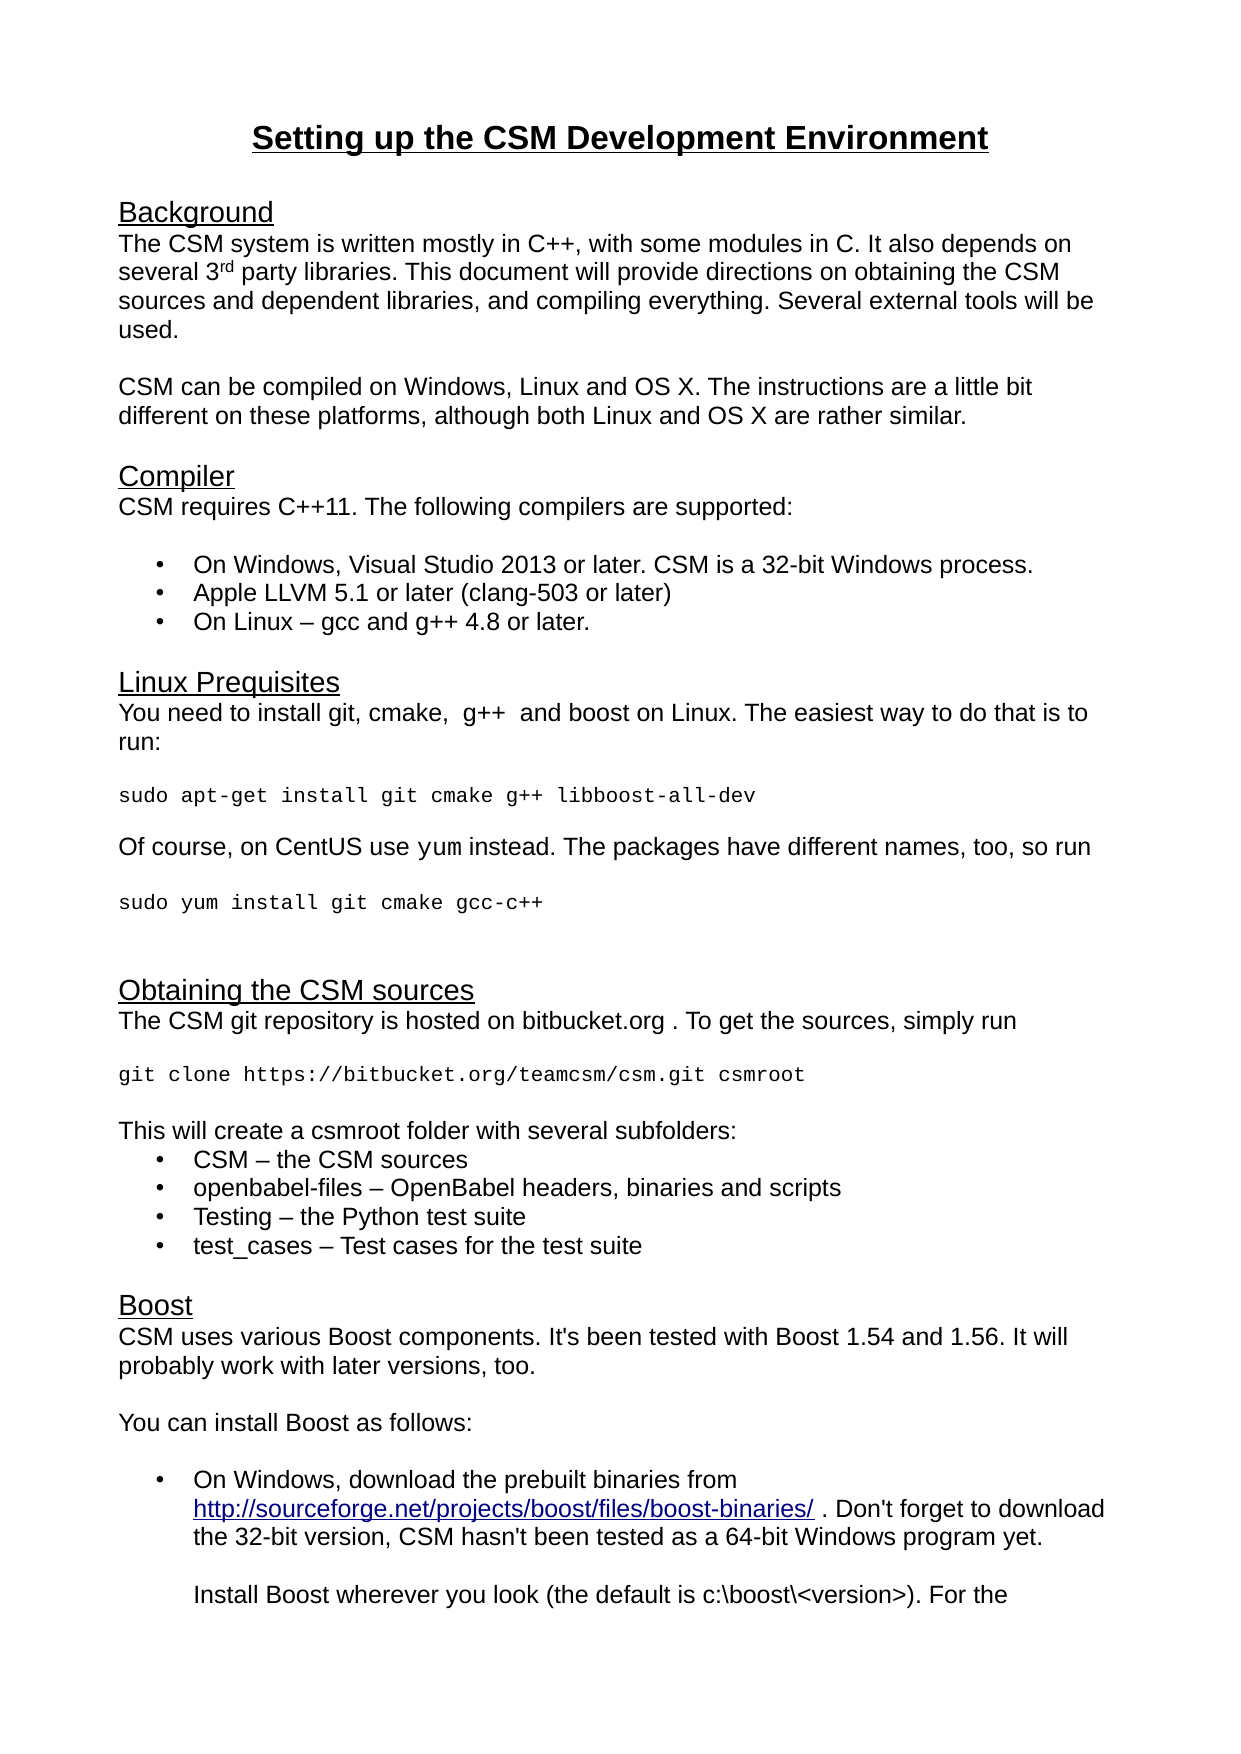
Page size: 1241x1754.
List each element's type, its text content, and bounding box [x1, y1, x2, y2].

text This will create a csmroot folder with several subfolders: [118, 1116, 1122, 1144]
list test_cases – Test cases for the test suite [156, 1231, 1122, 1260]
text Background [118, 195, 1122, 228]
text CSM uses various Boost components. It's been tested with Boost 1.54 and 1.56. It will probably work with later versions, too. [118, 1322, 1122, 1379]
list Testing – the Python test suite [156, 1202, 1122, 1231]
list openbabel-files – OpenBabel headers, binaries and scripts [156, 1173, 1122, 1202]
text Of course, on CentUS use yum instead. The packages have different names, too, so run [118, 832, 1122, 863]
text sudo apt-get install git cmake g++ libboost-all-dev [118, 785, 1122, 808]
text You need to install git, cmake, g++ and boost on Linux. The easiest way to do that is to run: [118, 698, 1122, 756]
text The CSM system is written mostly in C++, with some modules in C. It also depends on several 3rd party libraries. This document will provide directions on obtaining the CSM sources and dependent libraries, and compiling everything. Several external tools will be used. [118, 228, 1122, 343]
list On Windows, download the prebuilt binaries from http://sourceforge.net/projects/boost/files/boost-binaries/ . Don't forget to download the 32-bit version, CSM hasn't been tested as a 64-bit Windows program yet. Install Boost wherever you look (the default is c:\boost\<version>). For the [156, 1465, 1122, 1609]
list CSM – the CSM sources [156, 1144, 1122, 1173]
text sudo yum install git cmake gcc-c++ [118, 892, 1122, 915]
text The CSM git repository is hosted on bitbucket.org . To get the sources, simply run [118, 1006, 1122, 1035]
list On Windows, Visual Studio 2013 or later. CSM is a 32-bit Windows process. [156, 549, 1122, 578]
text Compiler [118, 458, 1122, 492]
text Boost [118, 1288, 1122, 1322]
list Apple LLVM 5.1 or later (clang-503 or later) [156, 578, 1122, 607]
text You can install Boost as follows: [118, 1408, 1122, 1436]
text Setting up the CSM Development Environment [118, 118, 1122, 157]
text Linux Prequisites [118, 665, 1122, 698]
text git clone https://bitbucket.org/teamcsm/csm.git csmroot [118, 1064, 1122, 1087]
list On Linux – gcc and g++ 4.8 or later. [156, 607, 1122, 636]
text CSM can be compiled on Windows, Linux and OS X. The instructions are a little bit different on these platforms, although both Linux and OS X are rather similar. [118, 372, 1122, 430]
text CSM requires C++11. The following compilers are supported: [118, 492, 1122, 521]
text Obtaining the CSM sources [118, 973, 1122, 1006]
